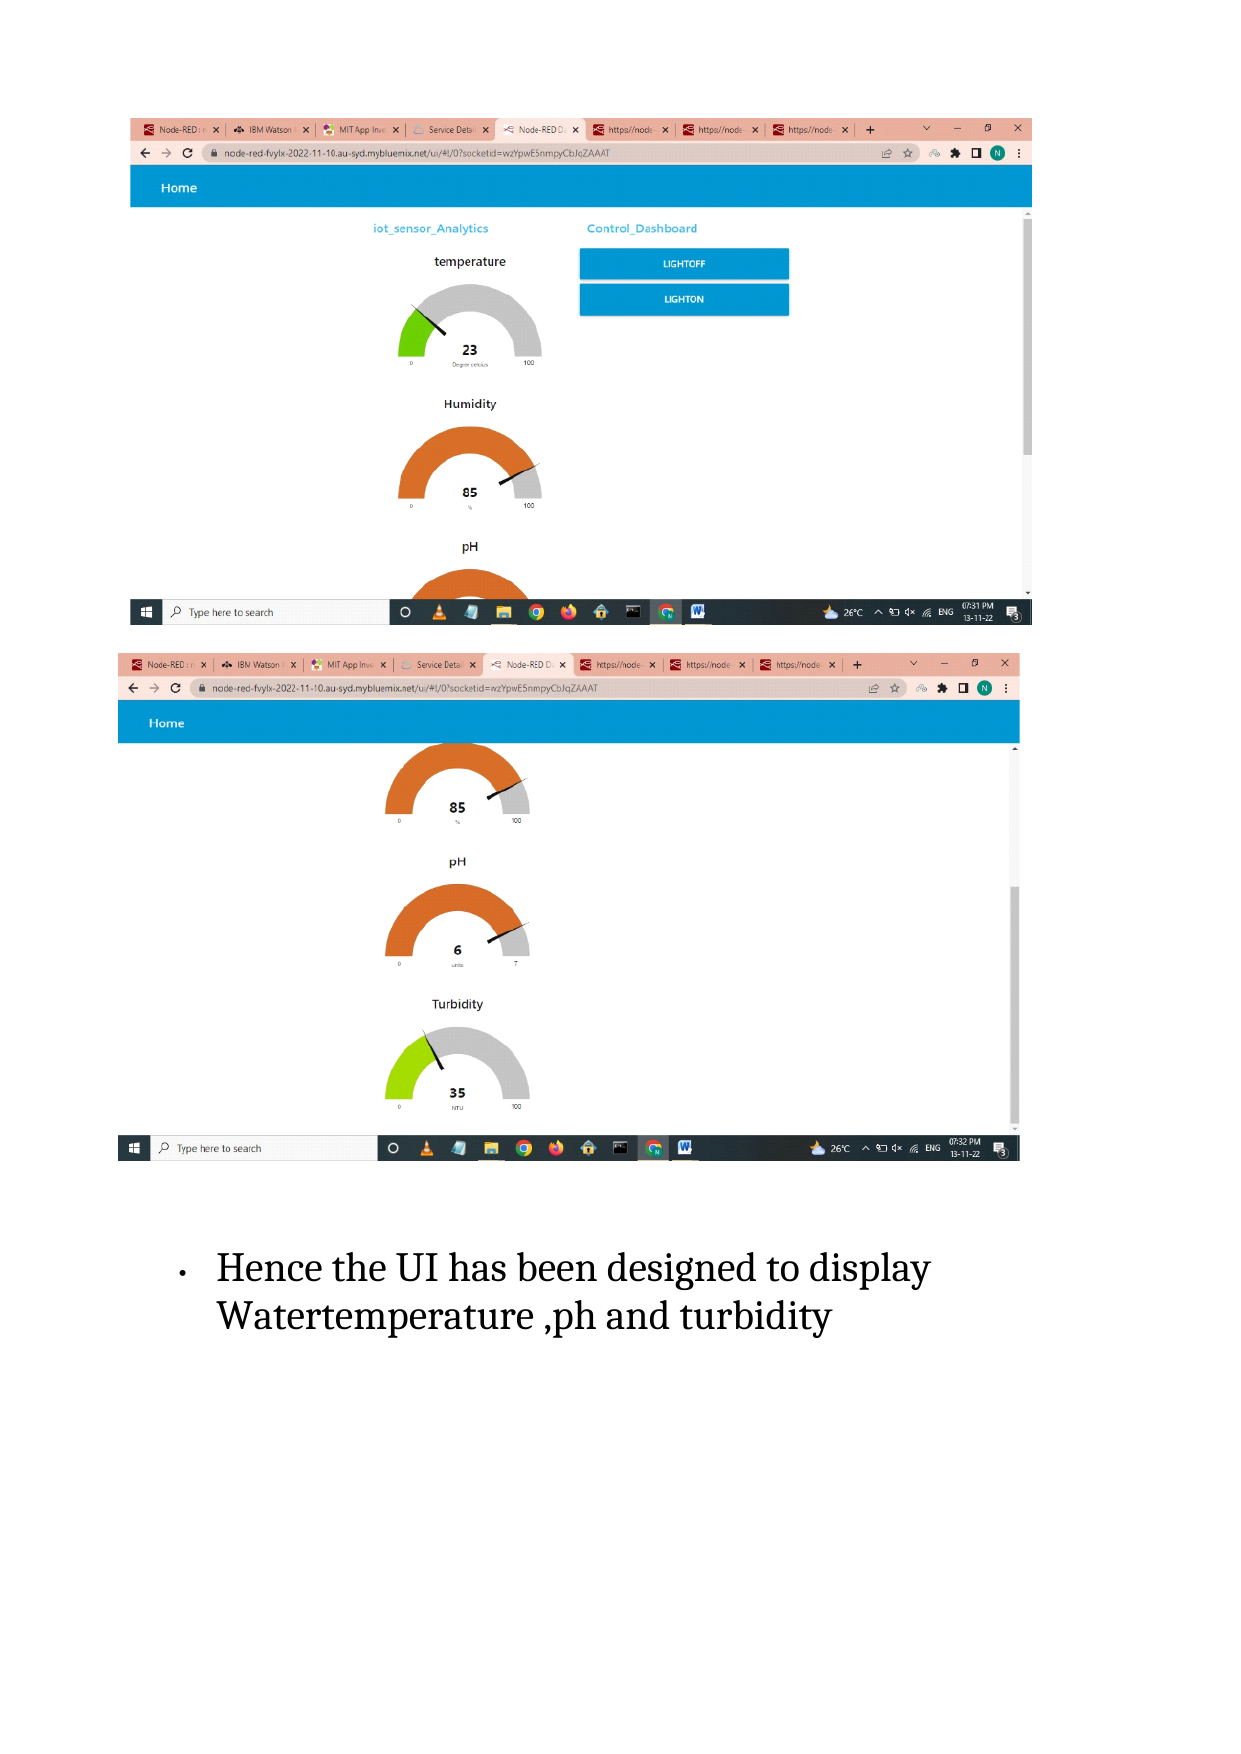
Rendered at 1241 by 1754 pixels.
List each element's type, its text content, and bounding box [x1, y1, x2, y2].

list Hence the UI has been designed to display Watertemperature ,ph and turbidity [178, 1244, 945, 1340]
